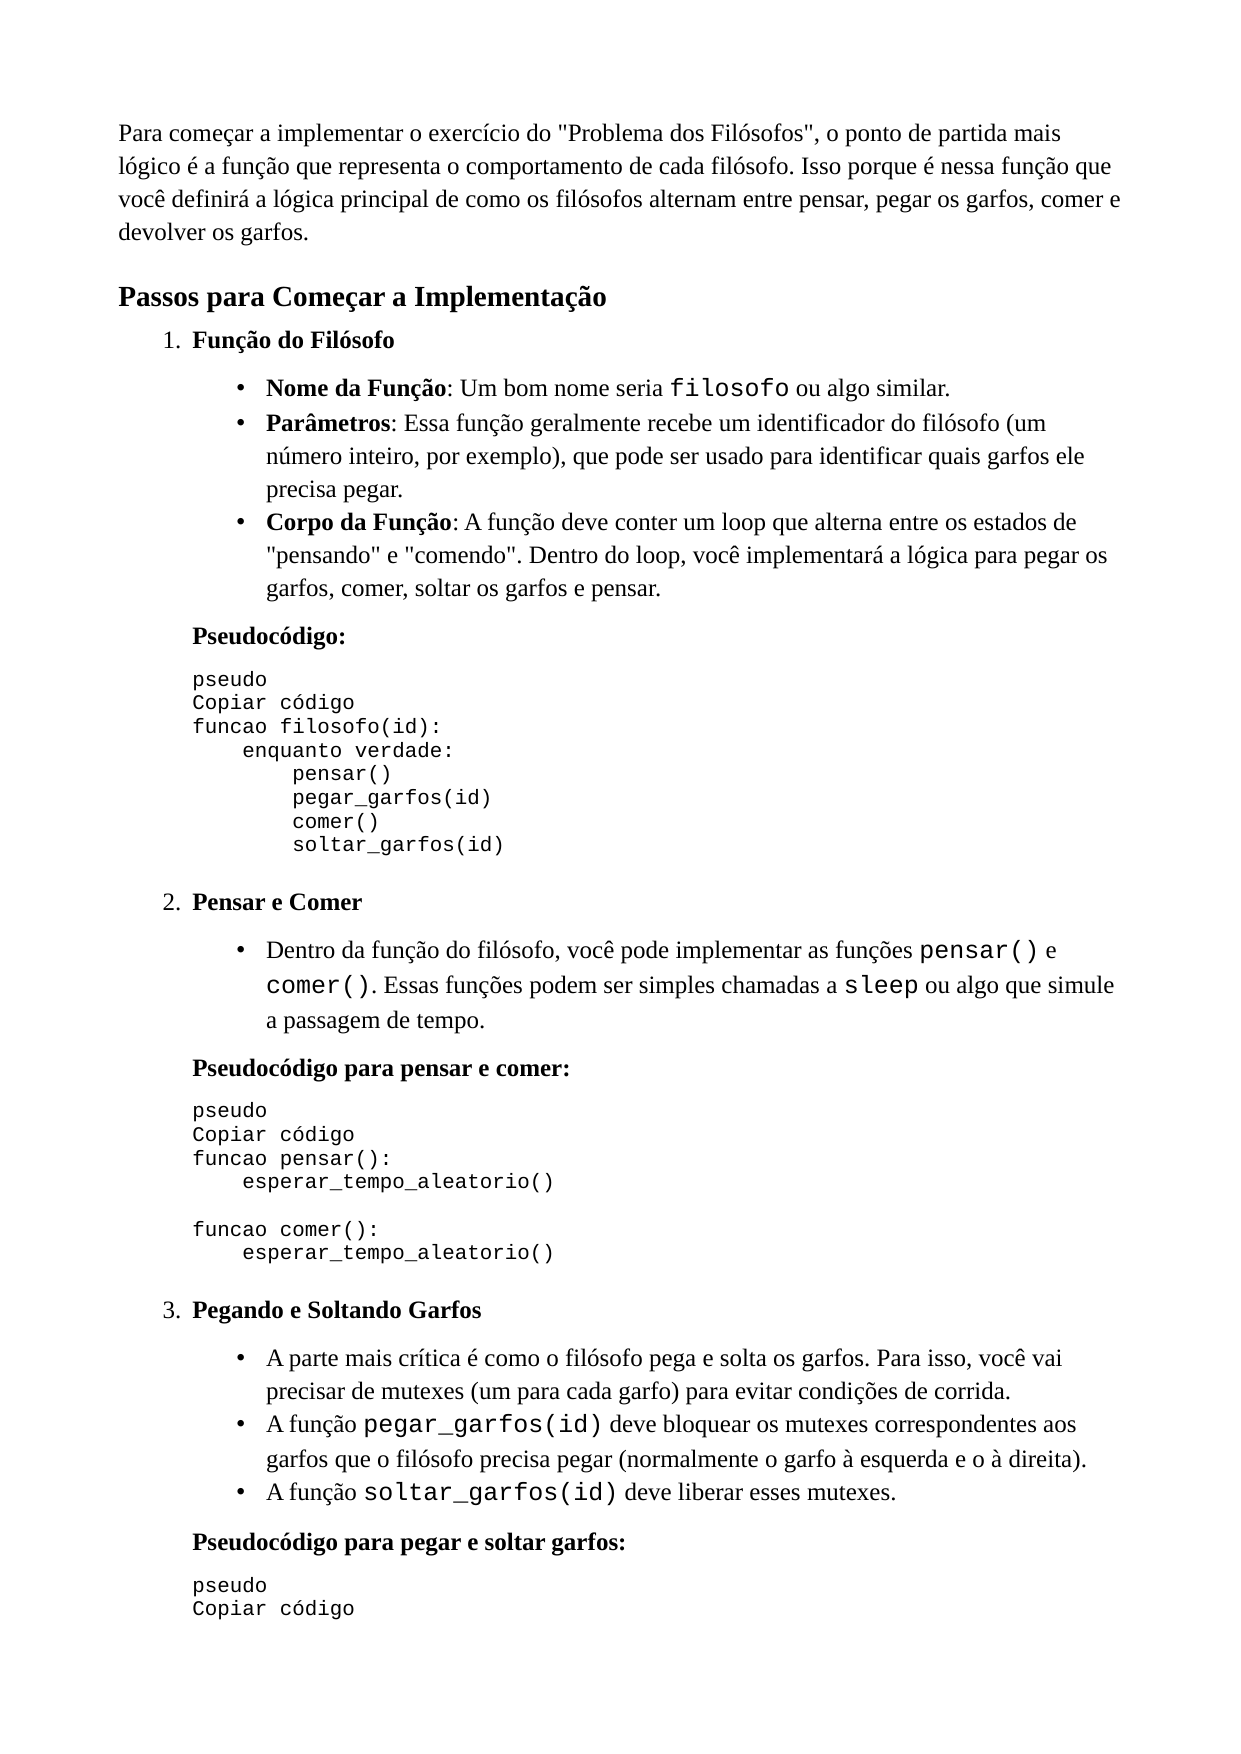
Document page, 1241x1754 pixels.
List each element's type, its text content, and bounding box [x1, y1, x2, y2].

text Para começar a implementar o exercício do "Problema dos Filósofos", o ponto de partida mais lógico é a função que representa o comportamento de cada filósofo. Isso porque é nessa função que você definirá a lógica principal de como os filósofos alternam entre pensar, pegar os garfos, comer e devolver os garfos. [118, 118, 1122, 246]
list funcao filosofo(id): [162, 716, 1122, 740]
list Pseudocódigo: [162, 621, 1122, 650]
list pseudo [162, 1575, 1122, 1598]
list comer() [162, 811, 1122, 834]
list esperar_tempo_aleatorio() [162, 1171, 1122, 1195]
list Função do Filósofo [162, 325, 1122, 354]
list funcao pensar(): [162, 1148, 1122, 1171]
list pensar() [162, 763, 1122, 787]
list soltar_garfos(id) [162, 834, 1122, 858]
list Pseudocódigo para pensar e comer: [162, 1053, 1122, 1082]
list A função soltar_garfos(id) deve liberar esses mutexes. [236, 1477, 1122, 1508]
list Copiar código [162, 1598, 1122, 1622]
list funcao comer(): [162, 1219, 1122, 1242]
subtitle Passos para Começar a Implementação [118, 279, 1122, 313]
list Pensar e Comer [162, 887, 1122, 916]
list Copiar código [162, 692, 1122, 716]
list Dentro da função do filósofo, você pode implementar as funções pensar() e comer(). Essas funções podem ser simples chamadas a sleep ou algo que simule a passagem de tempo. [236, 935, 1122, 1034]
list esperar_tempo_aleatorio() [162, 1242, 1122, 1266]
list Corpo da Função: A função deve conter um loop que alterna entre os estados de "pensando" e "comendo". Dentro do loop, você implementará a lógica para pegar os garfos, comer, soltar os garfos e pensar. [236, 507, 1122, 602]
list Nome da Função: Um bom nome seria filosofo ou algo similar. [236, 373, 1122, 404]
list pegar_garfos(id) [162, 787, 1122, 811]
list Copiar código [162, 1124, 1122, 1148]
list A função pegar_garfos(id) deve bloquear os mutexes correspondentes aos garfos que o filósofo precisa pegar (normalmente o garfo à esquerda e o à direita). [236, 1409, 1122, 1473]
list Pseudocódigo para pegar e soltar garfos: [162, 1527, 1122, 1556]
list enquanto verdade: [162, 740, 1122, 763]
list Parâmetros: Essa função geralmente recebe um identificador do filósofo (um número inteiro, por exemplo), que pode ser usado para identificar quais garfos ele precisa pegar. [236, 408, 1122, 503]
list pseudo [162, 669, 1122, 692]
list A parte mais crítica é como o filósofo pega e solta os garfos. Para isso, você vai precisar de mutexes (um para cada garfo) para evitar condições de corrida. [236, 1343, 1122, 1405]
list pseudo [162, 1100, 1122, 1124]
list Pegando e Soltando Garfos [162, 1295, 1122, 1324]
